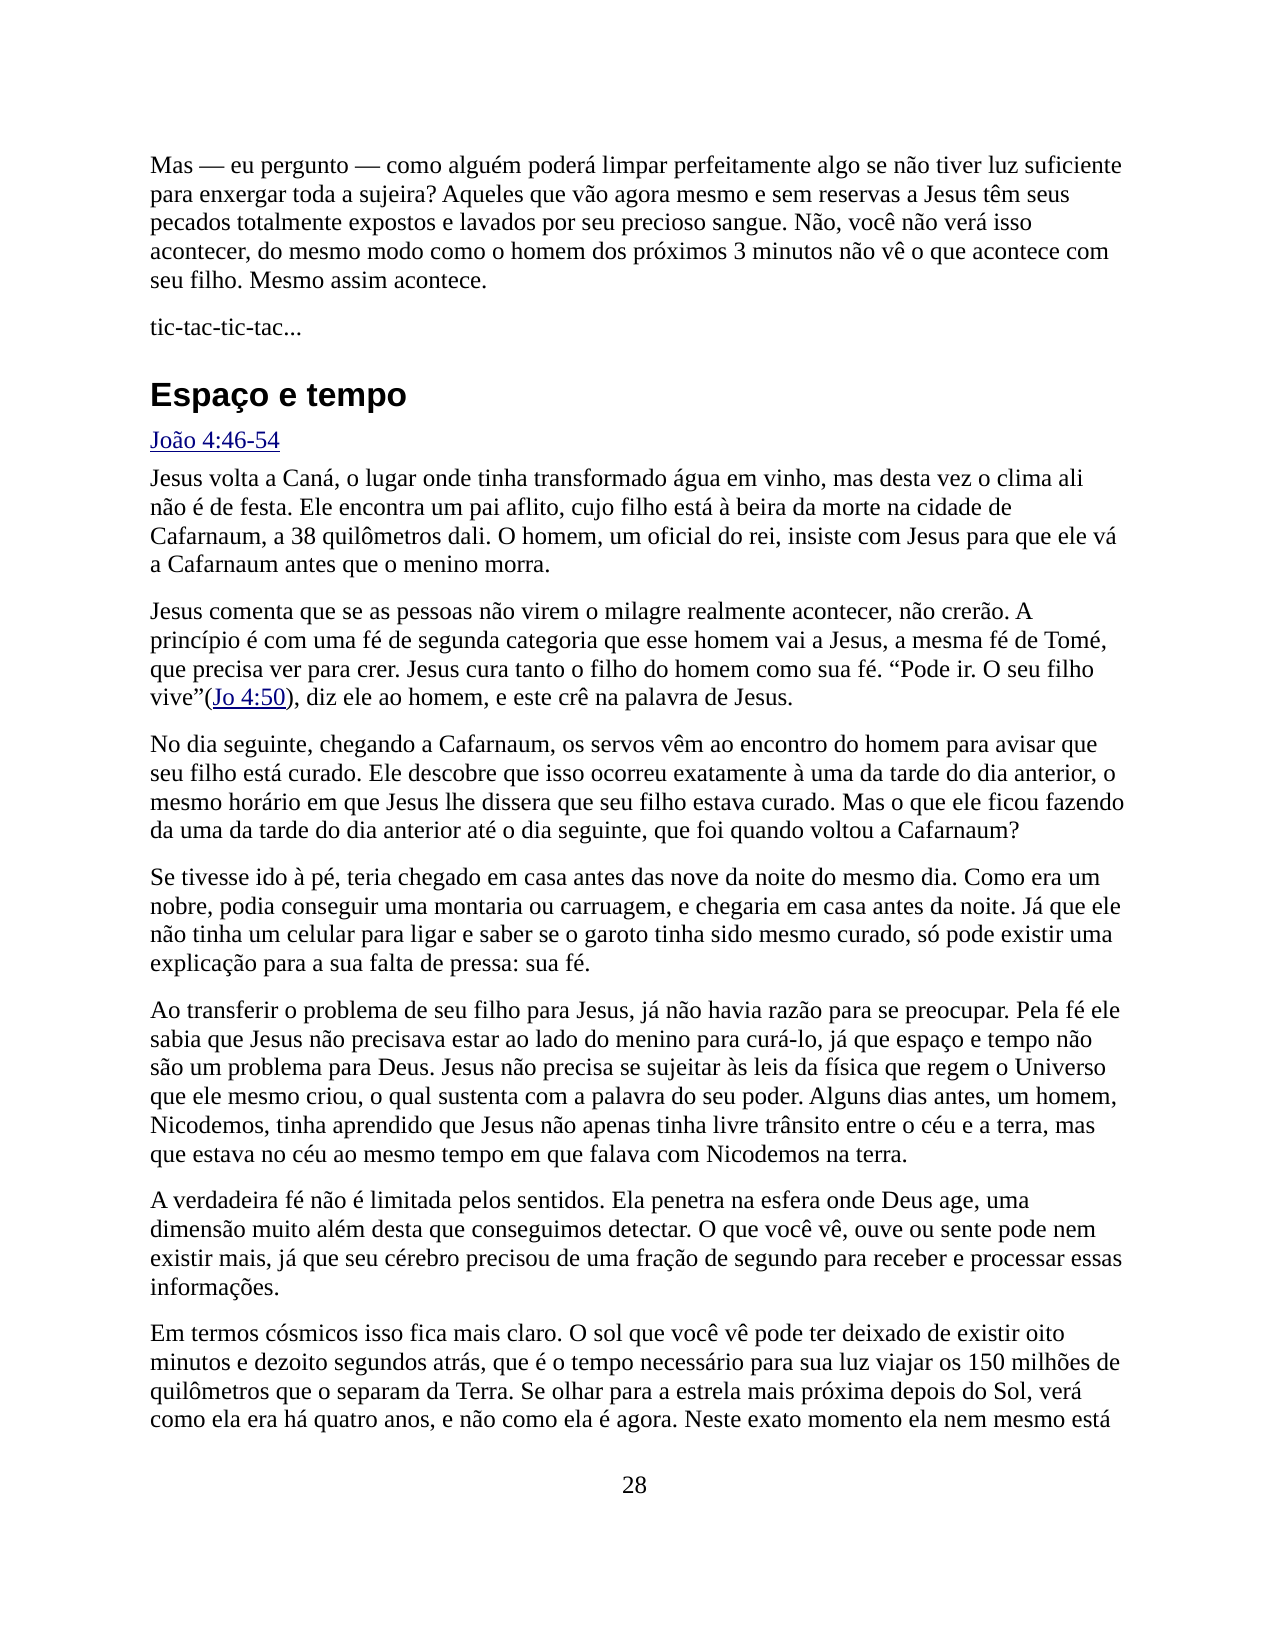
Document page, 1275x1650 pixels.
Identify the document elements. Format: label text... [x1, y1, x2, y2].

text Mas — eu pergunto — como alguém poderá limpar perfeitamente algo se não tiver luz suficiente para enxergar toda a sujeira? Aqueles que vão agora mesmo e sem reservas a Jesus têm seus pecados totalmente expostos e lavados por seu precioso sangue. Não, você não verá isso acontecer, do mesmo modo como o homem dos próximos 3 minutos não vê o que acontece com seu filho. Mesmo assim acontece. [150, 150, 1125, 294]
text Jesus volta a Caná, o lugar onde tinha transformado água em vinho, mas desta vez o clima ali não é de festa. Ele encontra um pai aflito, cujo filho está à beira da morte na cidade de Cafarnaum, a 38 quilômetros dali. O homem, um oficial do rei, insiste com Jesus para que ele vá a Cafarnaum antes que o menino morra. [150, 463, 1125, 578]
text Jesus comenta que se as pessoas não virem o milagre realmente acontecer, não crerão. A princípio é com uma fé de segunda categoria que esse homem vai a Jesus, a mesma fé de Tomé, que precisa ver para crer. Jesus cura tanto o filho do homem como sua fé. “Pode ir. O seu filho vive”(Jo 4:50), diz ele ao homem, e este crê na palavra de Jesus. [150, 596, 1125, 711]
text João 4:46-54 [150, 426, 1125, 454]
text Em termos cósmicos isso fica mais claro. O sol que você vê pode ter deixado de existir oito minutos e dezoito segundos atrás, que é o tempo necessário para sua luz viajar os 150 milhões de quilômetros que o separam da Terra. Se olhar para a estrela mais próxima depois do Sol, verá como ela era há quatro anos, e não como ela é agora. Neste exato momento ela nem mesmo está [150, 1318, 1125, 1433]
text No dia seguinte, chegando a Cafarnaum, os servos vêm ao encontro do homem para avisar que seu filho está curado. Ele descobre que isso ocorreu exatamente à uma da tarde do dia anterior, o mesmo horário em que Jesus lhe dissera que seu filho estava curado. Mas o que ele ficou fazendo da uma da tarde do dia anterior até o dia seguinte, que foi quando voltou a Cafarnaum? [150, 729, 1125, 844]
text A verdadeira fé não é limitada pelos sentidos. Ela penetra na esfera onde Deus age, uma dimensão muito além desta que conseguimos detectar. O que você vê, ouve ou sente pode nem existir mais, já que seu cérebro precisou de uma fração de segundo para receber e processar essas informações. [150, 1185, 1125, 1300]
subtitle Espaço e tempo [150, 374, 1125, 413]
text Se tivesse ido à pé, teria chegado em casa antes das nove da noite do mesmo dia. Como era um nobre, podia conseguir uma montaria ou carruagem, e chegaria em casa antes da noite. Já que ele não tinha um celular para ligar e saber se o garoto tinha sido mesmo curado, só pode existir uma explicação para a sua falta de pressa: sua fé. [150, 862, 1125, 977]
text Ao transferir o problema de seu filho para Jesus, já não havia razão para se preocupar. Pela fé ele sabia que Jesus não precisava estar ao lado do menino para curá-lo, já que espaço e tempo não são um problema para Deus. Jesus não precisa se sujeitar às leis da física que regem o Universo que ele mesmo criou, o qual sustenta com a palavra do seu poder. Alguns dias antes, um homem, Nicodemos, tinha aprendido que Jesus não apenas tinha livre trânsito entre o céu e a terra, mas que estava no céu ao mesmo tempo em que falava com Nicodemos na terra. [150, 995, 1125, 1167]
text tic-tac-tic-tac... [150, 312, 1125, 340]
